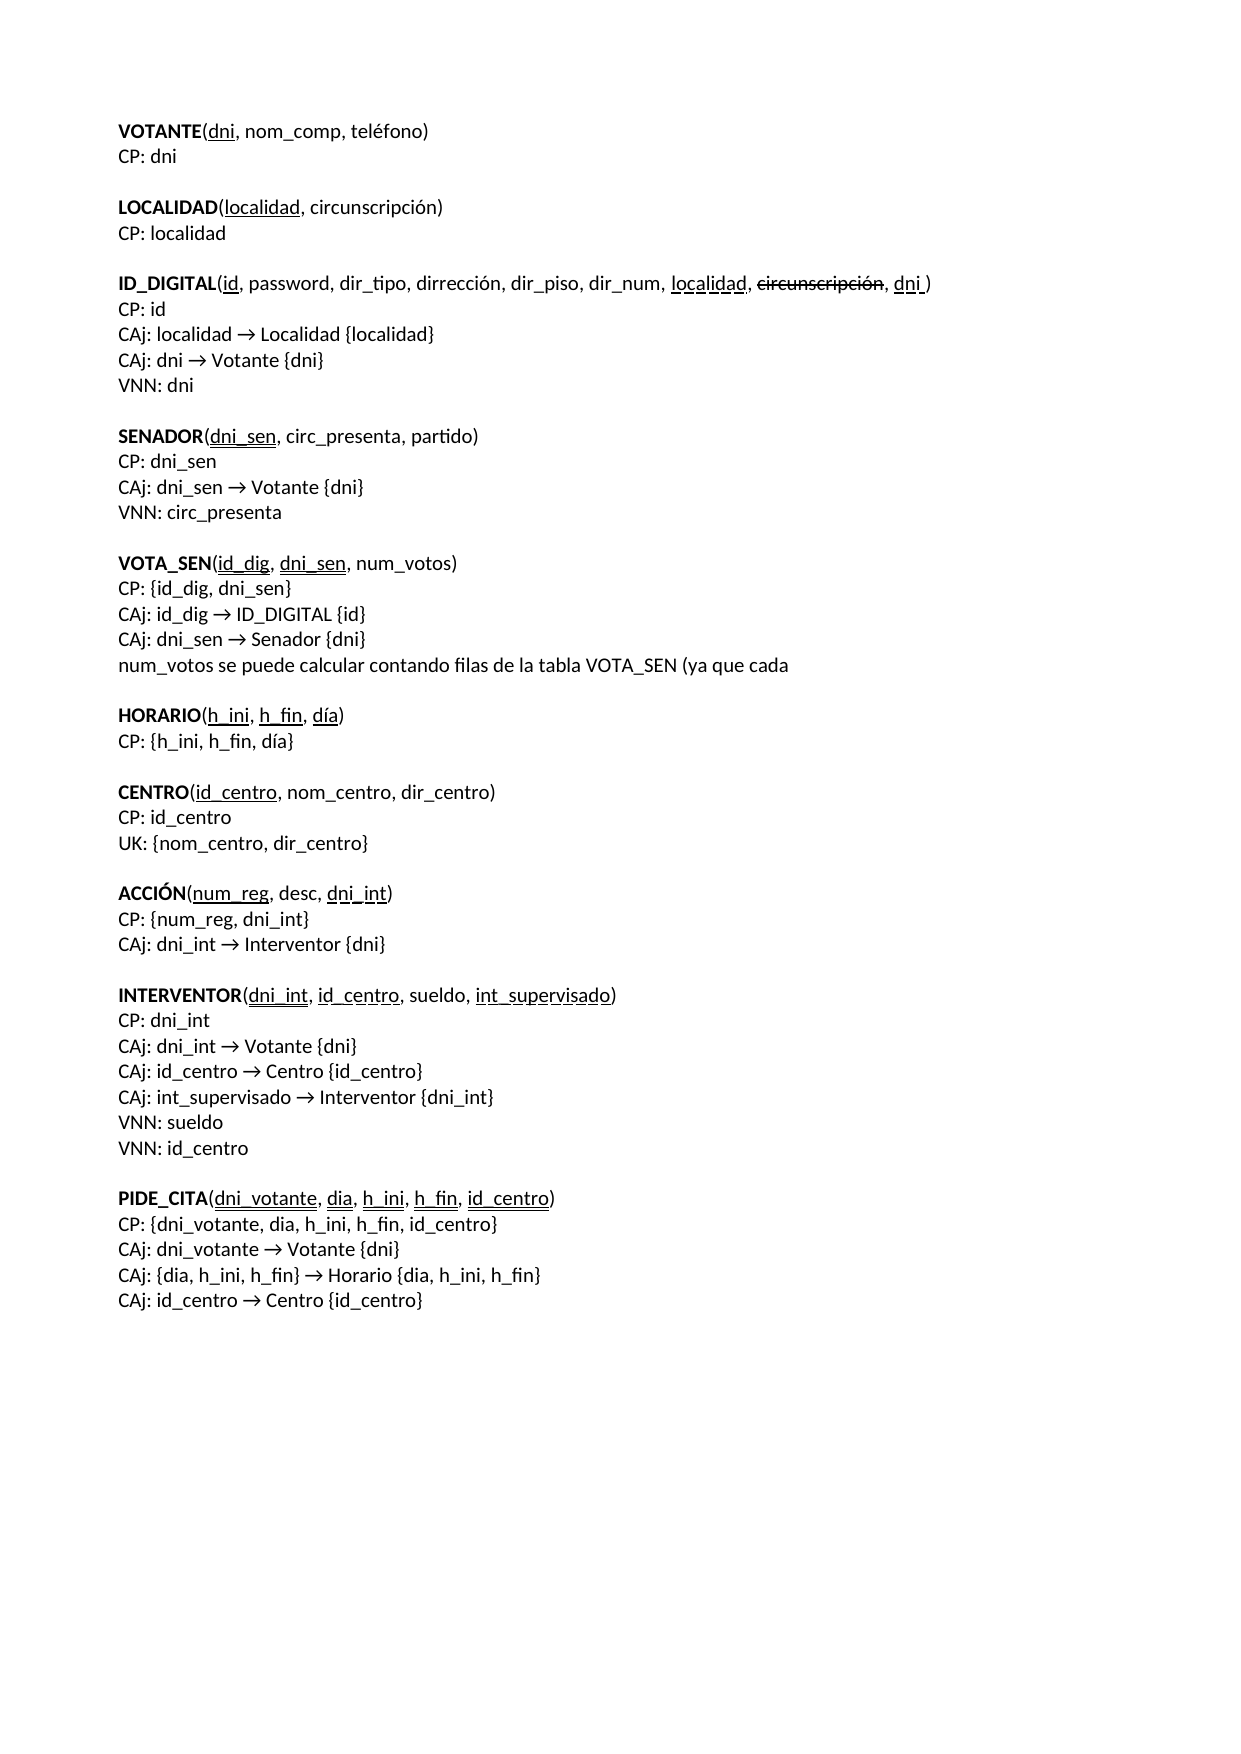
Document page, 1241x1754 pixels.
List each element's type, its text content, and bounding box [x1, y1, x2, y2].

text CAj: localidad → Localidad {localidad} [118, 321, 1122, 347]
text VOTA_SEN(id_dig, dni_sen, num_votos) [118, 550, 1122, 576]
text HORARIO(h_ini, h_fin, día) [118, 703, 1122, 728]
text VNN: id_centro [118, 1135, 1122, 1160]
text VNN: sueldo [118, 1109, 1122, 1135]
text VNN: circ_presenta [118, 499, 1122, 525]
text ID_DIGITAL(id, password, dir_tipo, dirrección, dir_piso, dir_num, localidad, circunscripción, dni ) [118, 271, 1122, 296]
text CAj: int_supervisado → Interventor {dni_int} [118, 1084, 1122, 1109]
text CAj: {dia, h_ini, h_fin} → Horario {dia, h_ini, h_fin} [118, 1262, 1122, 1287]
text CAj: dni_int → Votante {dni} [118, 1033, 1122, 1058]
text CP: {id_dig, dni_sen} [118, 576, 1122, 601]
text CAj: dni_votante → Votante {dni} [118, 1236, 1122, 1262]
text CAj: dni_sen → Votante {dni} [118, 474, 1122, 499]
text CAj: id_centro → Centro {id_centro} [118, 1058, 1122, 1084]
text CAj: id_dig → ID_DIGITAL {id} [118, 601, 1122, 626]
text CP: id_centro [118, 804, 1122, 830]
text CP: id [118, 296, 1122, 321]
text CAj: dni_int → Interventor {dni} [118, 931, 1122, 957]
text CAj: dni_sen → Senador {dni} [118, 626, 1122, 652]
text PIDE_CITA(dni_votante, dia, h_ini, h_fin, id_centro) [118, 1186, 1122, 1211]
text CP: localidad [118, 220, 1122, 245]
text CP: {dni_votante, dia, h_ini, h_fin, id_centro} [118, 1211, 1122, 1236]
text INTERVENTOR(dni_int, id_centro, sueldo, int_supervisado) [118, 982, 1122, 1008]
text ACCIÓN(num_reg, desc, dni_int) [118, 881, 1122, 906]
text CAj: id_centro → Centro {id_centro} [118, 1287, 1122, 1313]
text CP: {num_reg, dni_int} [118, 906, 1122, 931]
text CENTRO(id_centro, nom_centro, dir_centro) [118, 779, 1122, 804]
text num_votos se puede calcular contando filas de la tabla VOTA_SEN (ya que cada [118, 652, 1122, 677]
text VNN: dni [118, 372, 1122, 398]
text UK: {nom_centro, dir_centro} [118, 830, 1122, 855]
text CP: dni [118, 143, 1122, 169]
text VOTANTE(dni, nom_comp, teléfono) [118, 118, 1122, 143]
text CP: dni_sen [118, 448, 1122, 474]
text CAj: dni → Votante {dni} [118, 347, 1122, 372]
text LOCALIDAD(localidad, circunscripción) [118, 194, 1122, 220]
text SENADOR(dni_sen, circ_presenta, partido) [118, 423, 1122, 448]
text CP: dni_int [118, 1008, 1122, 1033]
text CP: {h_ini, h_fin, día} [118, 728, 1122, 753]
